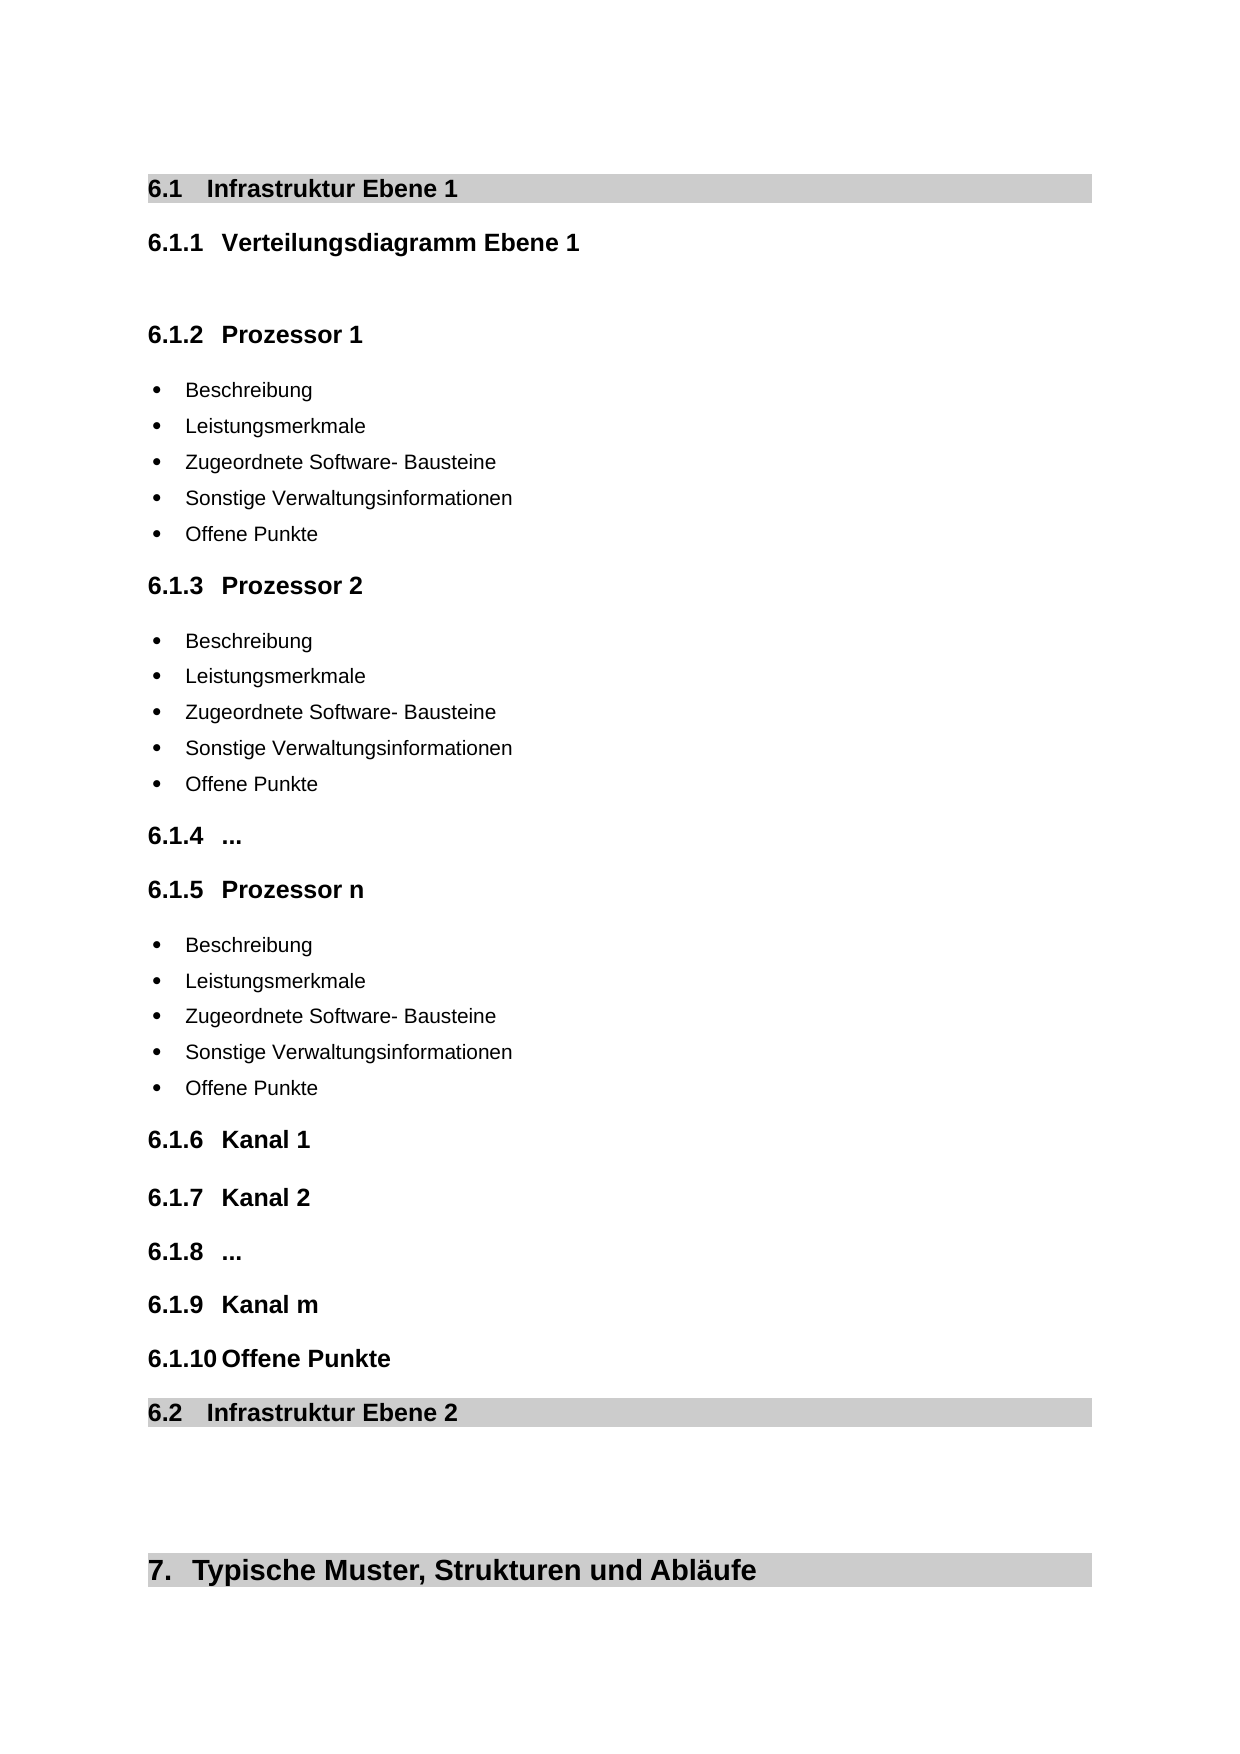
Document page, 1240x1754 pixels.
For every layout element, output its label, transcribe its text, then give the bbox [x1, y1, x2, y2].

list Offene Punkte [153, 1076, 1092, 1100]
list Beschreibung [153, 378, 1092, 402]
list Zugeordnete Software- Bausteine [153, 1004, 1092, 1028]
subtitle Infrastruktur Ebene 1 [148, 174, 1092, 203]
subtitle Typische Muster, Strukturen und Abläufe [148, 1553, 1092, 1587]
list Sonstige Verwaltungsinformationen [153, 1040, 1092, 1064]
list Zugeordnete Software- Bausteine [153, 700, 1092, 724]
list Sonstige Verwaltungsinformationen [153, 486, 1092, 510]
list Zugeordnete Software- Bausteine [153, 450, 1092, 474]
list Leistungsmerkmale [153, 414, 1092, 438]
subtitle Kanal 2 [148, 1183, 1092, 1212]
subtitle ... [148, 821, 1092, 850]
subtitle Prozessor 2 [148, 571, 1092, 599]
list Offene Punkte [153, 522, 1092, 546]
list Leistungsmerkmale [153, 968, 1092, 992]
list Offene Punkte [153, 772, 1092, 796]
subtitle Kanal 1 [148, 1125, 1092, 1154]
subtitle ... [148, 1237, 1092, 1265]
list Leistungsmerkmale [153, 664, 1092, 688]
subtitle Prozessor 1 [148, 320, 1092, 349]
subtitle Kanal m [148, 1290, 1092, 1319]
list Sonstige Verwaltungsinformationen [153, 736, 1092, 760]
subtitle Prozessor n [148, 875, 1092, 903]
subtitle Infrastruktur Ebene 2 [148, 1398, 1092, 1427]
subtitle Verteilungsdiagramm Ebene 1 [148, 228, 1092, 256]
subtitle Offene Punkte [148, 1344, 1092, 1373]
list Beschreibung [153, 933, 1092, 957]
list Beschreibung [153, 628, 1092, 653]
